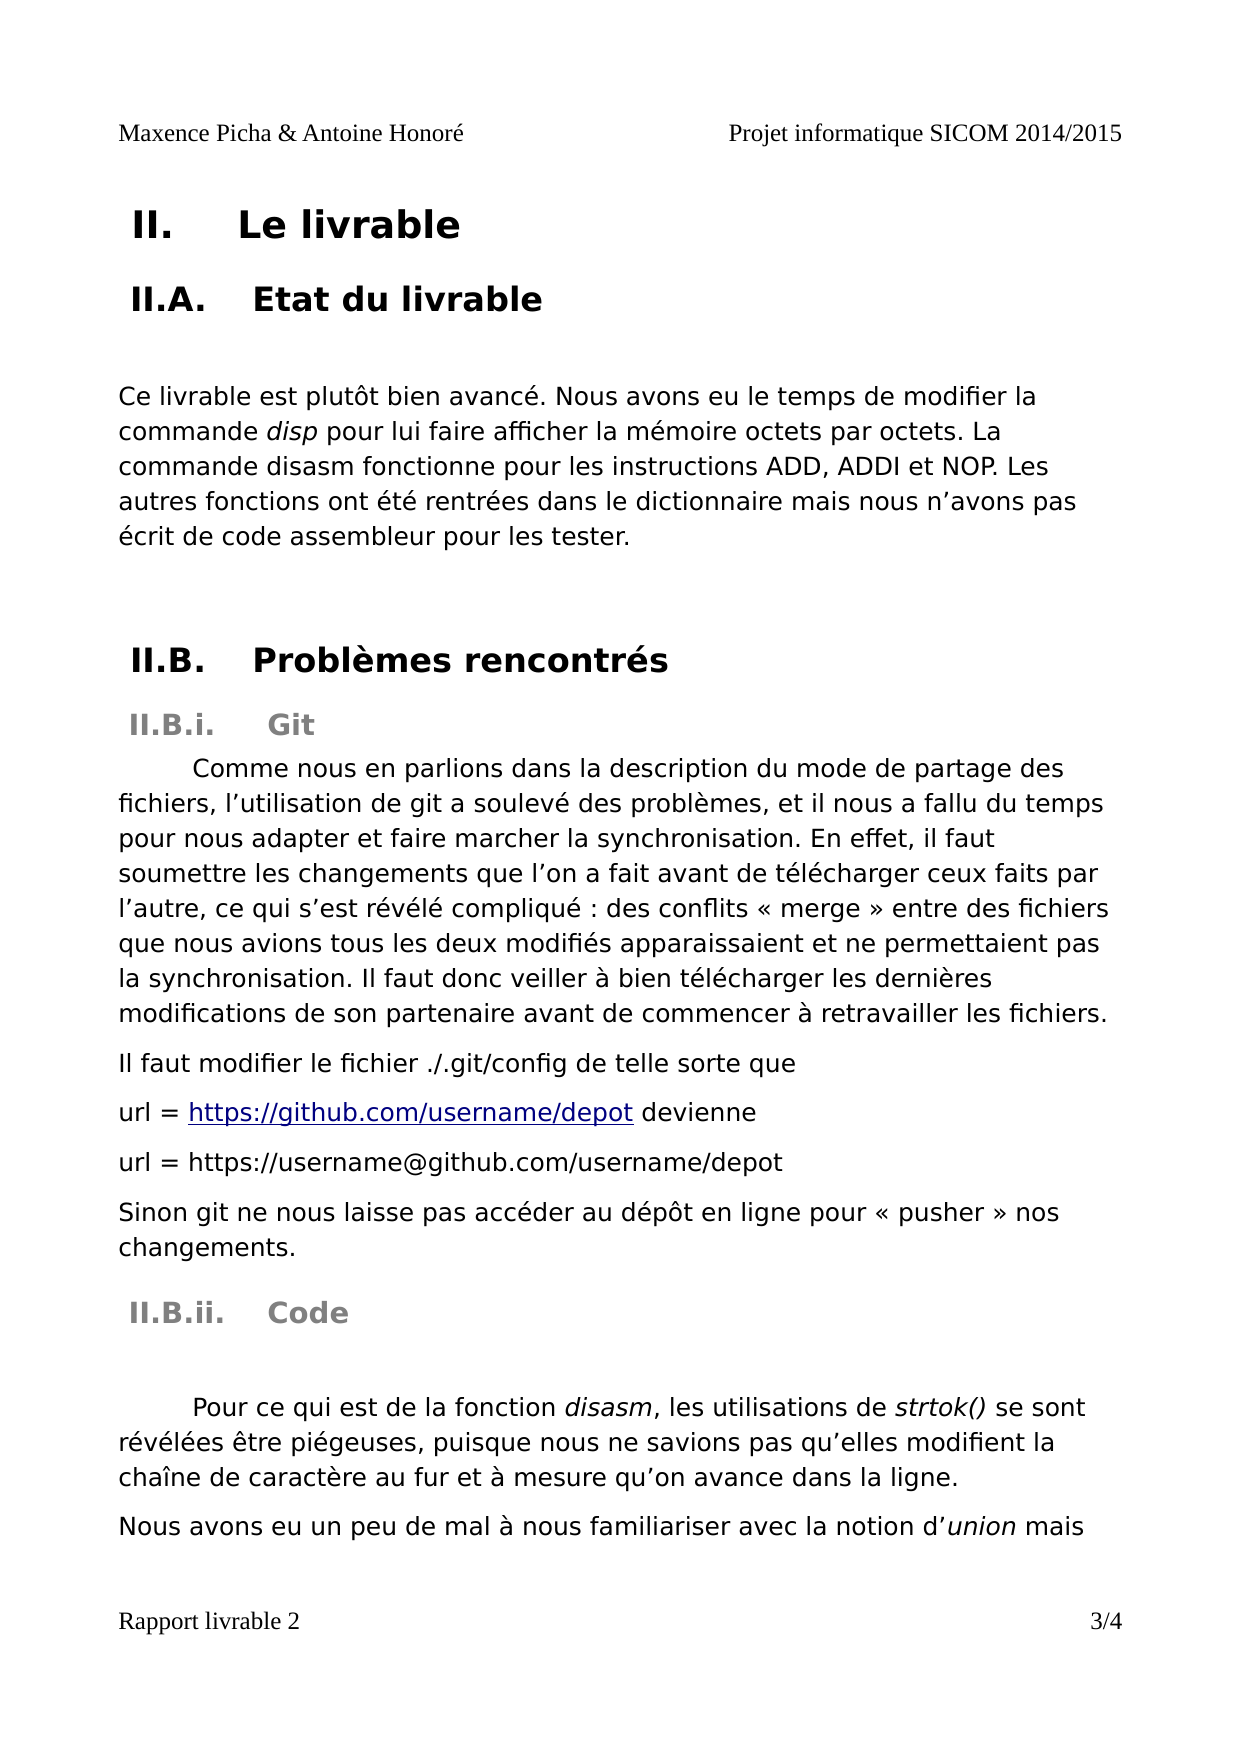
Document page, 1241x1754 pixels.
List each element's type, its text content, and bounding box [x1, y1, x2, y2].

subtitle Le livrable [118, 203, 1122, 247]
text Nous avons eu un peu de mal à nous familiariser avec la notion d’union mais [118, 1512, 1122, 1542]
subtitle Git [118, 708, 1122, 742]
text Comme nous en parlions dans la description du mode de partage des fichiers, l’utilisation de git a soulevé des problèmes, et il nous a fallu du temps pour nous adapter et faire marcher la synchronisation. En effet, il faut soumettre les changements que l’on a fait avant de télécharger ceux faits par l’autre, ce qui s’est révélé compliqué : des conflits « merge » entre des fichiers que nous avions tous les deux modifiés apparaissaient et ne permettaient pas la synchronisation. Il faut donc veiller à bien télécharger les dernières modifications de son partenaire avant de commencer à retravailler les fichiers. [118, 754, 1122, 1028]
subtitle Code [118, 1297, 1122, 1331]
text url = https://github.com/username/depot devienne [118, 1098, 1122, 1128]
text Ce livrable est plutôt bien avancé. Nous avons eu le temps de modifier la commande disp pour lui faire afficher la mémoire octets par octets. La commande disasm fonctionne pour les instructions ADD, ADDI et NOP. Les autres fonctions ont été rentrées dans le dictionnaire mais nous n’avons pas écrit de code assembleur pour les tester. [118, 382, 1122, 551]
subtitle Etat du livrable [118, 281, 1122, 320]
text Il faut modifier le fichier ./.git/config de telle sorte que [118, 1049, 1122, 1078]
text url = https://username@github.com/username/depot [118, 1148, 1122, 1177]
subtitle Problèmes rencontrés [118, 642, 1122, 681]
text Sinon git ne nous laisse pas accéder au dépôt en ligne pour « pusher » nos changements. [118, 1198, 1122, 1262]
text Pour ce qui est de la fonction disasm, les utilisations de strtok() se sont révélées être piégeuses, puisque nous ne savions pas qu’elles modifient la chaîne de caractère au fur et à mesure qu’on avance dans la ligne. [118, 1393, 1122, 1492]
